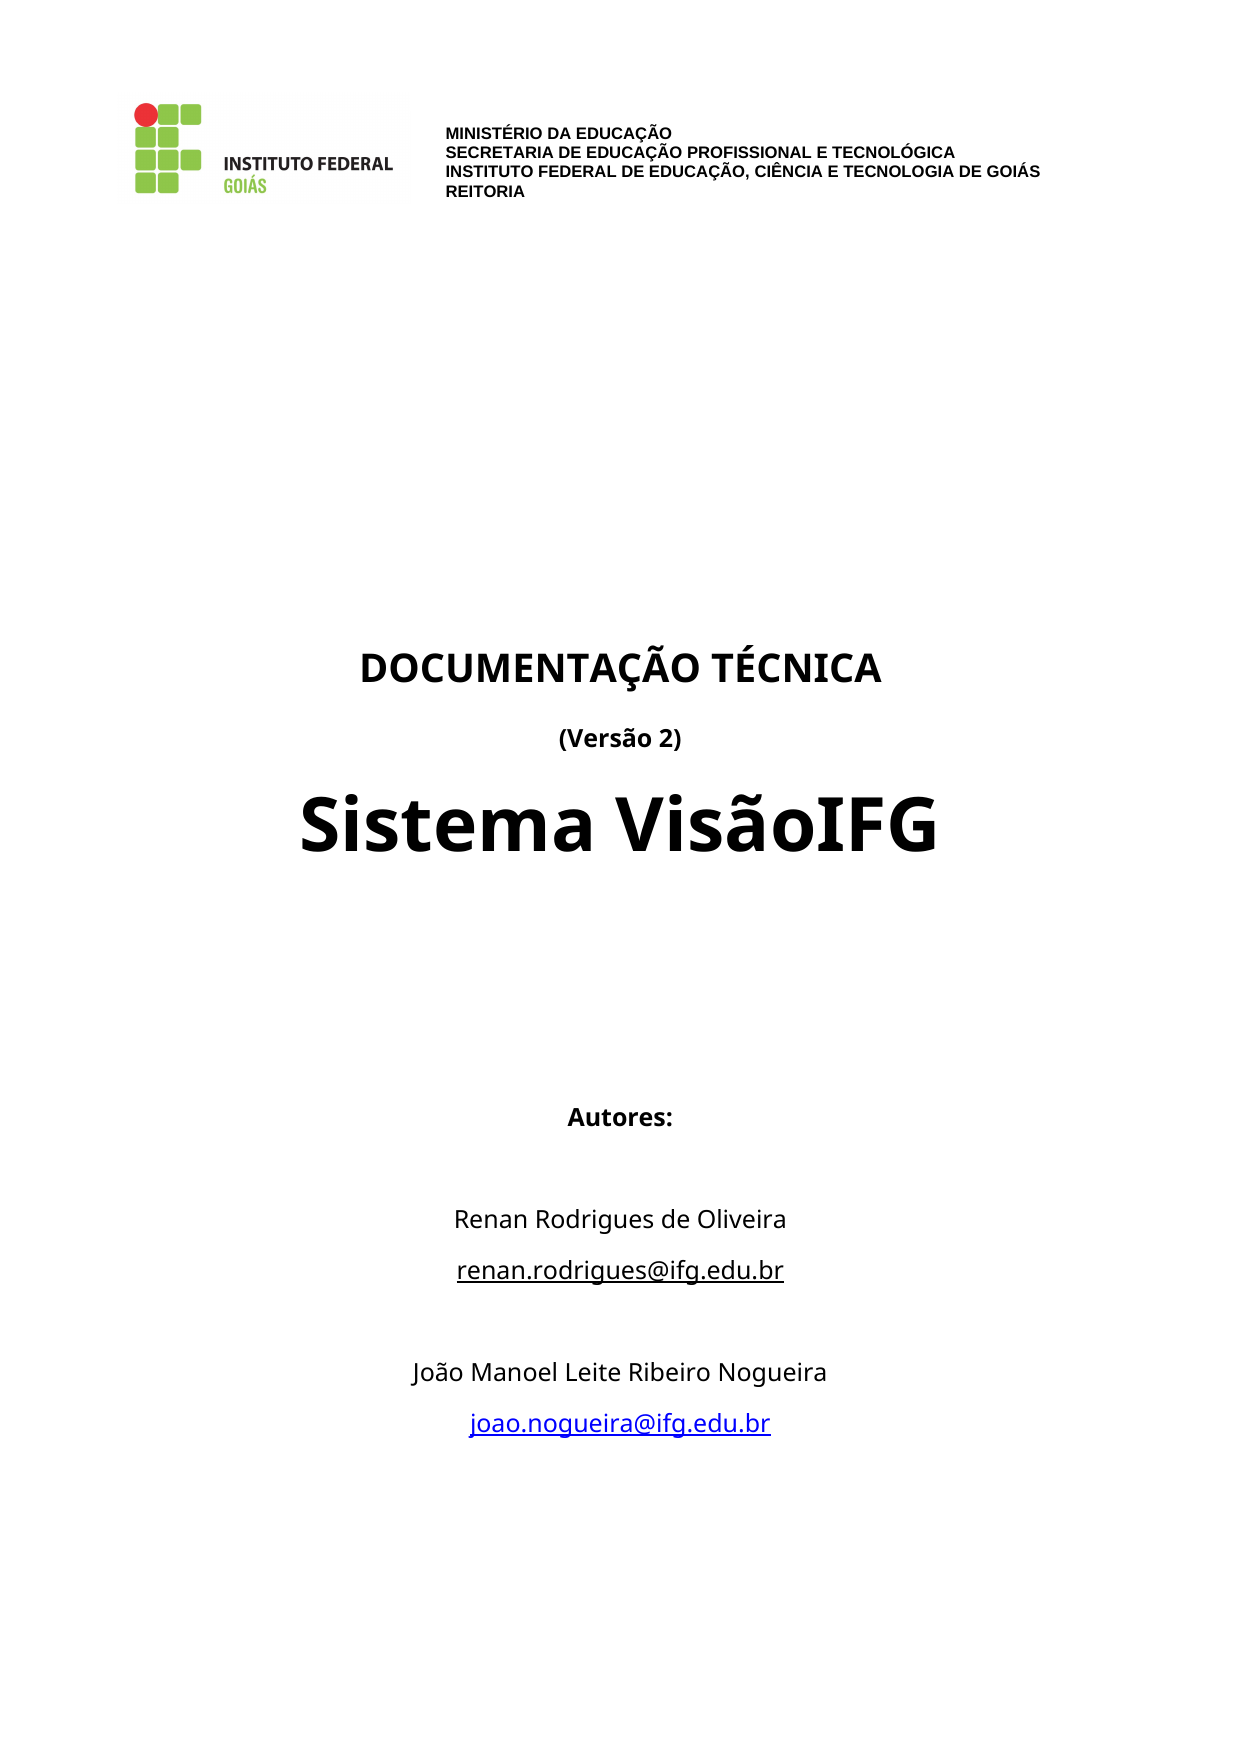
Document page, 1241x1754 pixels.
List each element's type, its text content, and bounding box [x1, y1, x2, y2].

text SECRETARIA DE EDUCAÇÃO PROFISSIONAL E TECNOLÓGICA [410, 143, 1050, 162]
text Autores: [118, 1099, 1122, 1133]
text joao.nogueira@ifg.edu.br [118, 1405, 1122, 1439]
text Renan Rodrigues de Oliveira [118, 1201, 1122, 1235]
text REITORIA [410, 181, 1050, 201]
text MINISTÉRIO DA EDUCAÇÃO [410, 124, 1050, 143]
text INSTITUTO FEDERAL DE EDUCAÇÃO, CIÊNCIA E TECNOLOGIA DE GOIÁS [410, 162, 1050, 181]
text João Manoel Leite Ribeiro Nogueira [118, 1354, 1122, 1388]
text DOCUMENTAÇÃO TÉCNICA [118, 640, 1122, 694]
picture [116, 92, 410, 204]
text (Versão 2) [118, 721, 1122, 755]
text Sistema VisãoIFG [118, 772, 1122, 874]
text renan.rodrigues@ifg.edu.br [118, 1252, 1122, 1286]
